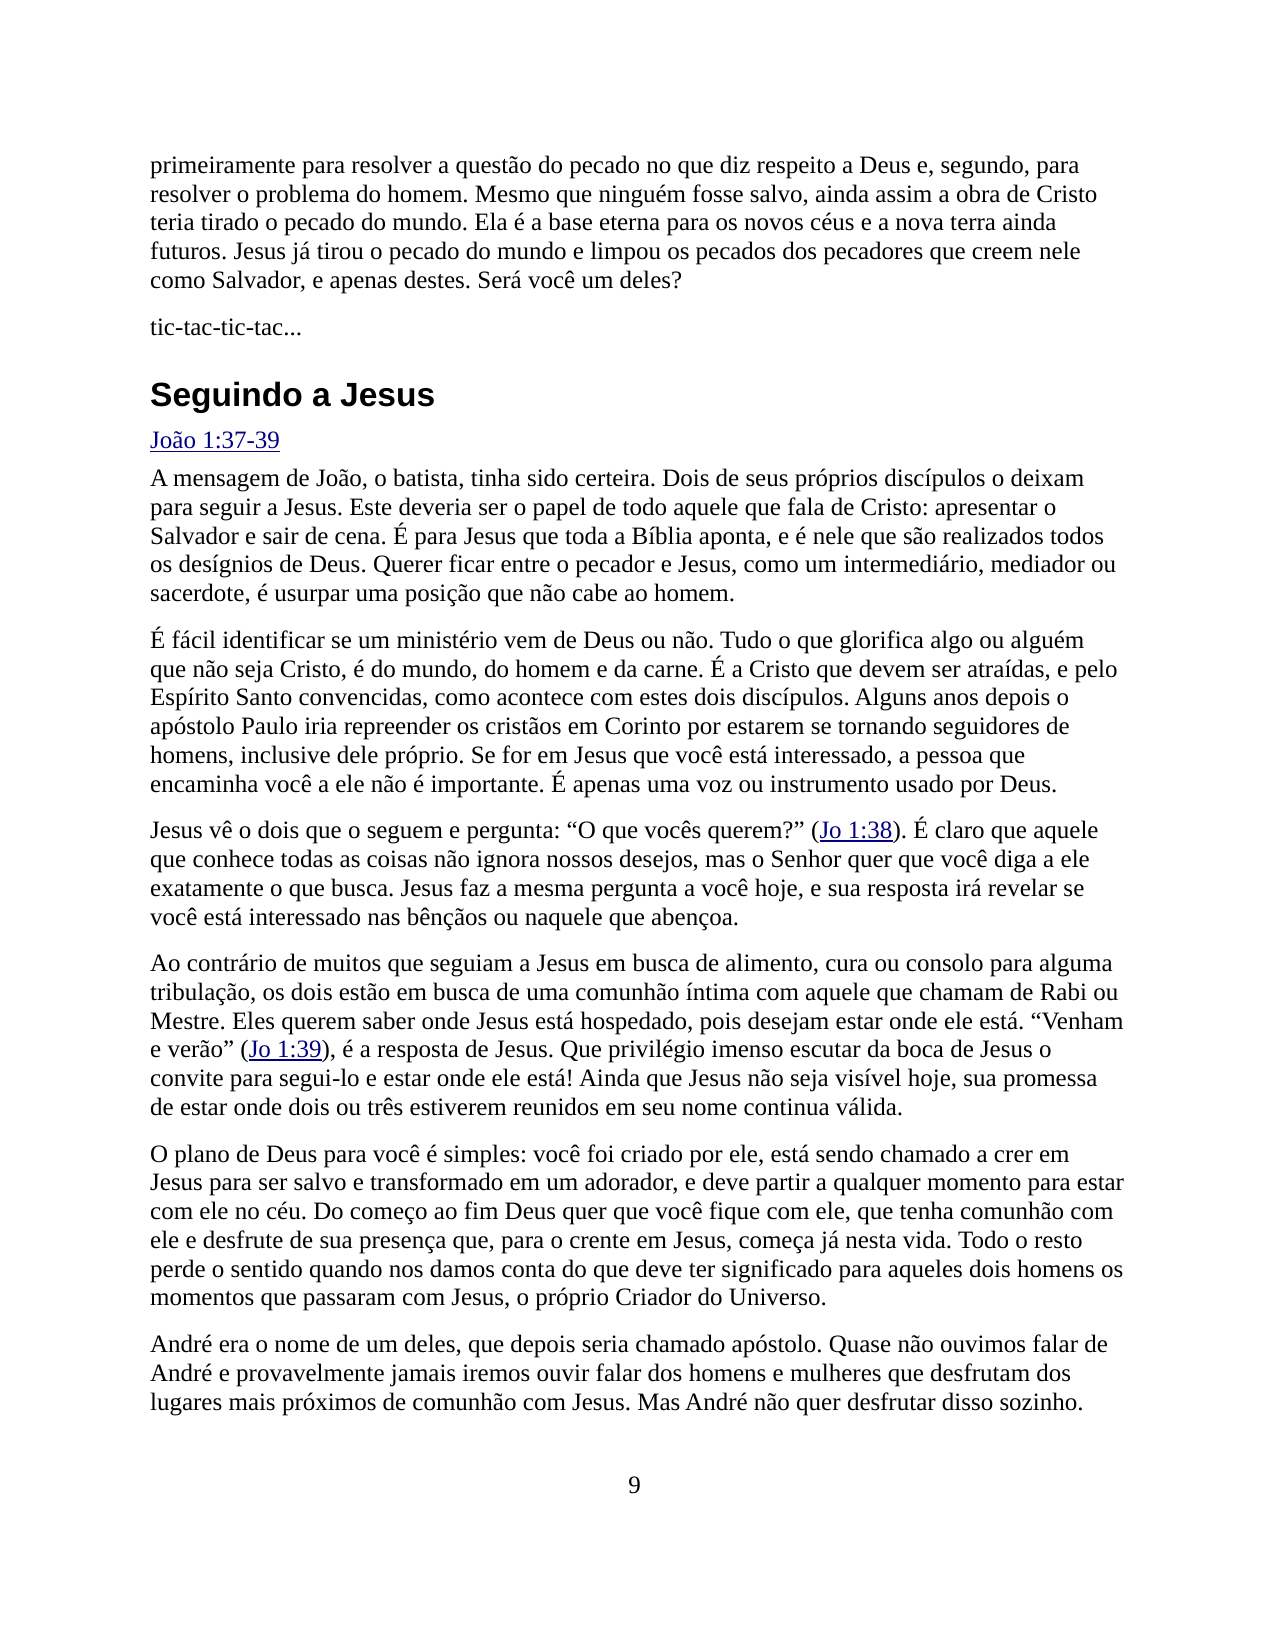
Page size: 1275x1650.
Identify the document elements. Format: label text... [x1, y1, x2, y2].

text A mensagem de João, o batista, tinha sido certeira. Dois de seus próprios discípulos o deixam para seguir a Jesus. Este deveria ser o papel de todo aquele que fala de Cristo: apresentar o Salvador e sair de cena. É para Jesus que toda a Bíblia aponta, e é nele que são realizados todos os desígnios de Deus. Querer ficar entre o pecador e Jesus, como um intermediário, mediador ou sacerdote, é usurpar uma posição que não cabe ao homem. [150, 463, 1125, 607]
text Jesus vê o dois que o seguem e pergunta: “O que vocês querem?” (Jo 1:38). É claro que aquele que conhece todas as coisas não ignora nossos desejos, mas o Senhor quer que você diga a ele exatamente o que busca. Jesus faz a mesma pergunta a você hoje, e sua resposta irá revelar se você está interessado nas bênçãos ou naquele que abençoa. [150, 815, 1125, 930]
text João 1:37-39 [150, 426, 1125, 454]
text Ao contrário de muitos que seguiam a Jesus em busca de alimento, cura ou consolo para alguma tribulação, os dois estão em busca de uma comunhão íntima com aquele que chamam de Rabi ou Mestre. Eles querem saber onde Jesus está hospedado, pois desejam estar onde ele está. “Venham e verão” (Jo 1:39), é a resposta de Jesus. Que privilégio imenso escutar da boca de Jesus o convite para segui-lo e estar onde ele está! Ainda que Jesus não seja visível hoje, sua promessa de estar onde dois ou três estiverem reunidos em seu nome continua válida. [150, 948, 1125, 1121]
text tic-tac-tic-tac... [150, 312, 1125, 340]
subtitle Seguindo a Jesus [150, 374, 1125, 413]
text André era o nome de um deles, que depois seria chamado apóstolo. Quase não ouvimos falar de André e provavelmente jamais iremos ouvir falar dos homens e mulheres que desfrutam dos lugares mais próximos de comunhão com Jesus. Mas André não quer desfrutar disso sozinho. [150, 1329, 1125, 1415]
text É fácil identificar se um ministério vem de Deus ou não. Tudo o que glorifica algo ou alguém que não seja Cristo, é do mundo, do homem e da carne. É a Cristo que devem ser atraídas, e pelo Espírito Santo convencidas, como acontece com estes dois discípulos. Alguns anos depois o apóstolo Paulo iria repreender os cristãos em Corinto por estarem se tornando seguidores de homens, inclusive dele próprio. Se for em Jesus que você está interessado, a pessoa que encaminha você a ele não é importante. É apenas uma voz ou instrumento usado por Deus. [150, 625, 1125, 797]
text primeiramente para resolver a questão do pecado no que diz respeito a Deus e, segundo, para resolver o problema do homem. Mesmo que ninguém fosse salvo, ainda assim a obra de Cristo teria tirado o pecado do mundo. Ela é a base eterna para os novos céus e a nova terra ainda futuros. Jesus já tirou o pecado do mundo e limpou os pecados dos pecadores que creem nele como Salvador, e apenas destes. Será você um deles? [150, 150, 1125, 294]
text O plano de Deus para você é simples: você foi criado por ele, está sendo chamado a crer em Jesus para ser salvo e transformado em um adorador, e deve partir a qualquer momento para estar com ele no céu. Do começo ao fim Deus quer que você fique com ele, que tenha comunhão com ele e desfrute de sua presença que, para o crente em Jesus, começa já nesta vida. Todo o resto perde o sentido quando nos damos conta do que deve ter significado para aqueles dois homens os momentos que passaram com Jesus, o próprio Criador do Universo. [150, 1139, 1125, 1311]
